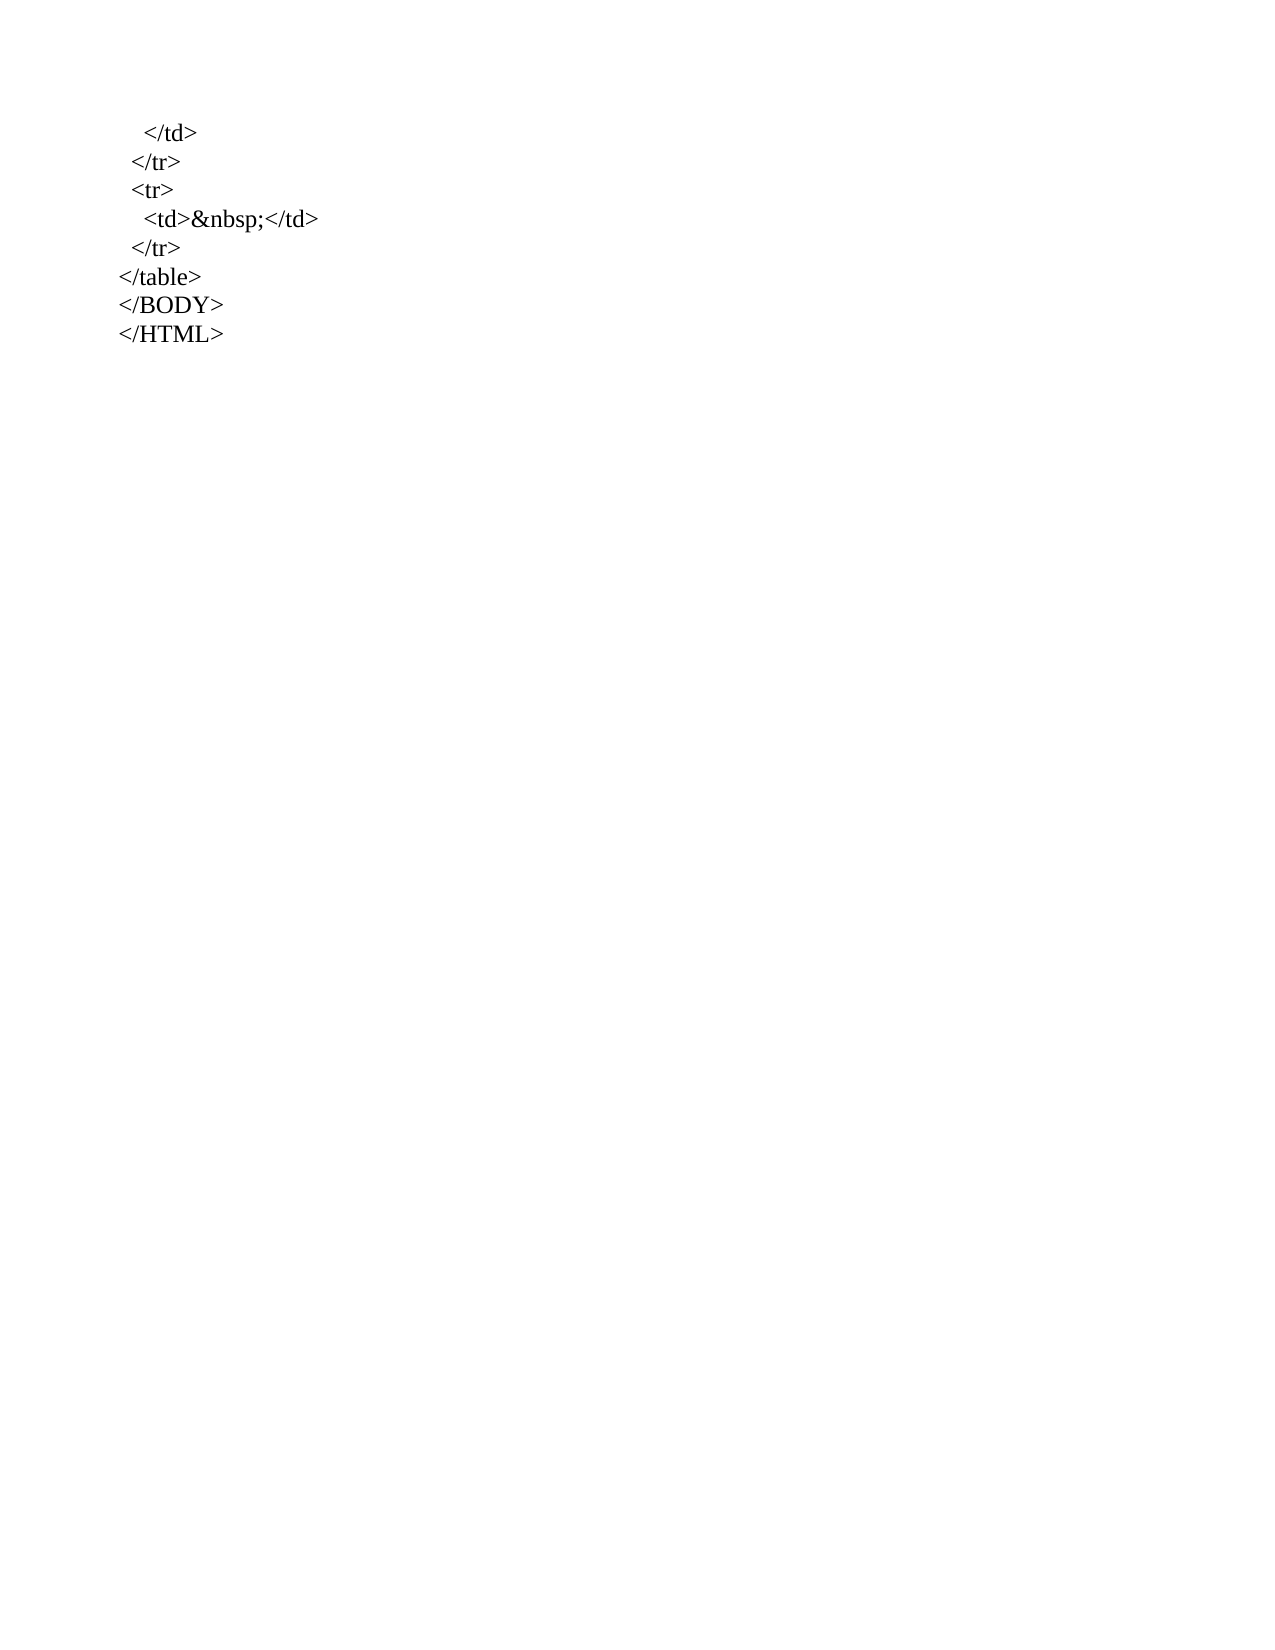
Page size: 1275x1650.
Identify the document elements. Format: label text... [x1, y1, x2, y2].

text <td>&nbsp;</td> [118, 204, 1157, 233]
text </tr> [118, 147, 1157, 176]
text </td> [118, 118, 1157, 147]
text </BODY> [118, 291, 1157, 319]
text </tr> [118, 233, 1157, 262]
text </HTML> [118, 319, 1157, 348]
text </table> [118, 262, 1157, 291]
text <tr> [118, 176, 1157, 204]
